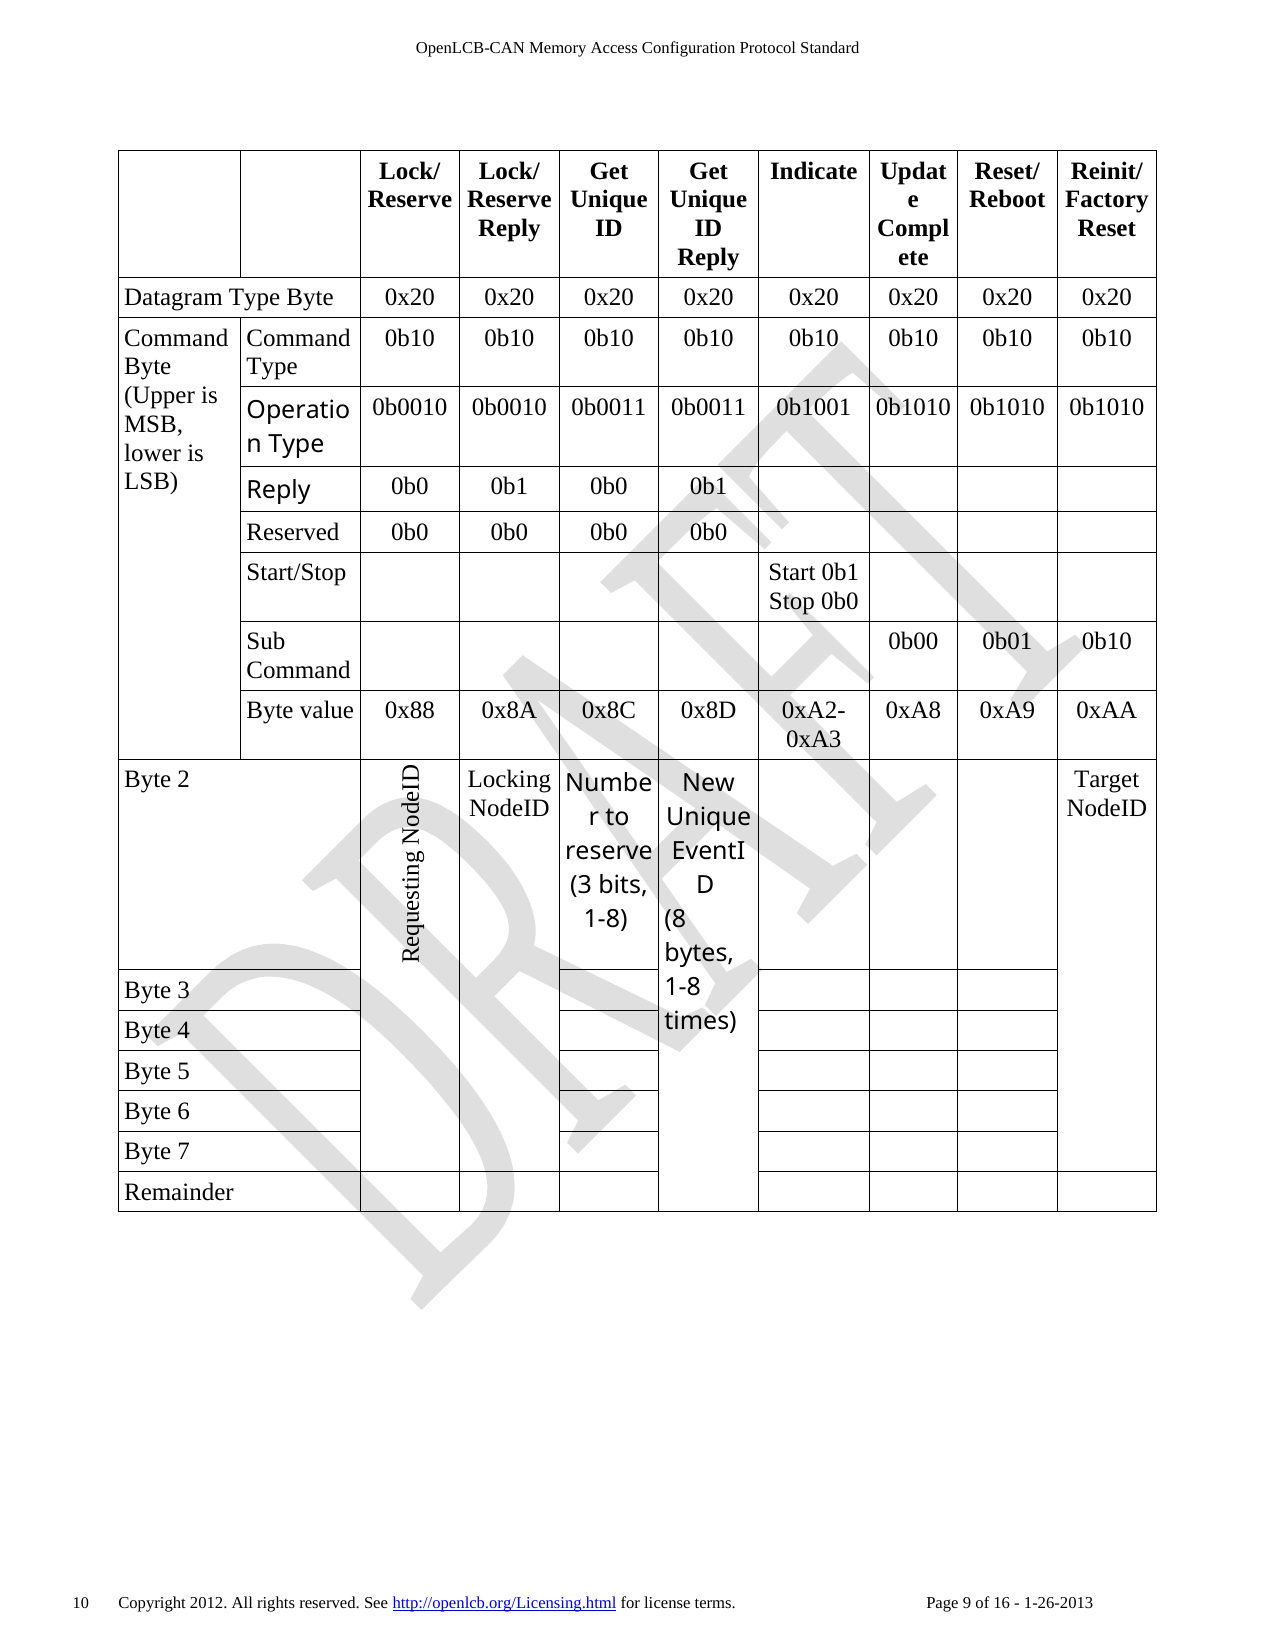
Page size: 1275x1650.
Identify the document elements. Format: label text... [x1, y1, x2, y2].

table_cell [870, 1091, 957, 1131]
table_cell 0b0 [361, 512, 459, 552]
table_cell 0b1010 [870, 387, 957, 466]
table_cell [659, 553, 758, 621]
table_cell [950, 553, 957, 560]
table_cell [958, 553, 1057, 621]
table_cell 0x20 [361, 278, 459, 317]
table_cell [958, 1011, 1057, 1050]
table_cell [759, 1172, 869, 1211]
table_cell [909, 512, 957, 552]
table_cell [870, 817, 876, 833]
table_header Get Unique ID Reply [659, 151, 758, 277]
table_header Lock/ Reserve Reply [460, 151, 559, 277]
table_cell 0b0 [361, 467, 459, 511]
table_cell [759, 1132, 869, 1171]
table_cell [1058, 512, 1156, 552]
table_cell [361, 553, 459, 621]
table_cell [759, 512, 869, 552]
table_cell Locking NodeID [460, 760, 559, 957]
table_cell [560, 622, 658, 690]
table_cell Requesting NodeID [361, 760, 459, 820]
table_cell 0x20 [460, 278, 559, 317]
table_cell 0xA8 [870, 691, 957, 759]
table_header Lock/ Reserve [361, 151, 459, 277]
table_cell 0xA2-0xA3 [759, 706, 812, 759]
table_cell New Unique EventI D (8 bytes, 1-8 times) [663, 825, 758, 971]
table_cell [240, 1051, 360, 1090]
table_cell Start 0b1 Stop 0b0 [759, 553, 869, 621]
table_cell 0xA2-0xA3 [791, 691, 869, 759]
table_cell 0x8C [577, 691, 658, 746]
table_cell Byte 7 [119, 1132, 317, 1171]
table_cell Sub Command [241, 622, 360, 690]
table_cell 0b10 [659, 318, 758, 386]
table_cell [511, 1172, 559, 1211]
table_cell 0x20 [1058, 278, 1156, 317]
table_cell 0b1001 [809, 387, 869, 466]
table_cell [1058, 553, 1156, 621]
table_cell 0b0 [560, 512, 658, 552]
table_cell Requesting NodeID [361, 1018, 459, 1171]
table_cell [958, 1172, 1057, 1211]
table_header Reinit/ Factory Reset [1058, 151, 1156, 277]
table_cell [560, 1104, 577, 1131]
table_cell 0b10 [759, 318, 869, 386]
table_header Reset/ Reboot [958, 151, 1057, 277]
table_header Update Complete [870, 151, 957, 277]
table_cell [587, 970, 658, 1005]
table_cell [870, 970, 957, 1010]
table_cell [1058, 1172, 1156, 1211]
table_cell [759, 1051, 869, 1090]
table_cell [560, 1011, 658, 1050]
table_cell [958, 1132, 1057, 1171]
table_cell Byte 2 [119, 760, 360, 969]
table_header Indicate [759, 151, 869, 277]
table_cell [870, 1011, 957, 1050]
table_cell Command Byte (Upper is MSB, lower is LSB) [119, 318, 240, 759]
table_cell Byte 6 [119, 1091, 277, 1131]
table_cell [870, 516, 906, 552]
table_cell New Unique EventI D (8 bytes, 1-8 times) [659, 784, 694, 843]
table_cell [560, 1132, 658, 1171]
table_cell [870, 760, 957, 969]
table_cell 0b01 [1043, 676, 1057, 690]
table_cell New Unique EventI D (8 bytes, 1-8 times) [679, 760, 758, 814]
table_cell 0b10 [958, 318, 1057, 386]
table_cell [204, 1011, 360, 1050]
table_cell [460, 857, 508, 976]
table_cell [659, 512, 669, 522]
table_cell [460, 553, 559, 621]
table_cell Start/Stop [241, 553, 360, 621]
table_cell Datagram Type Byte [119, 278, 360, 317]
table_cell Byte 3 [119, 970, 211, 1010]
table_cell 0b01 [1019, 622, 1057, 651]
table_header [119, 151, 240, 277]
table_cell [210, 977, 350, 1010]
table_cell [958, 467, 1057, 511]
table_cell [759, 1091, 869, 1131]
table_cell [958, 1091, 1057, 1131]
table_cell [870, 1172, 957, 1211]
table_cell 0x8C [560, 717, 622, 759]
table_cell 0x20 [560, 278, 658, 317]
table_cell [958, 604, 975, 621]
table_cell [820, 622, 869, 671]
table_cell [361, 1172, 459, 1211]
table_cell New Unique EventI D (8 bytes, 1-8 times) [659, 904, 758, 1211]
table_cell [958, 970, 1057, 1010]
table_cell 0xAA [1058, 691, 1156, 759]
table_cell 0x8D [659, 691, 758, 759]
table_cell [659, 622, 743, 690]
table_cell 0b0 [460, 512, 559, 552]
table_cell [460, 622, 559, 690]
table_cell [870, 467, 957, 511]
table_cell [856, 760, 869, 773]
table_cell 0b1010 [1058, 387, 1156, 466]
table_cell 0x20 [958, 278, 1057, 317]
table_cell [659, 606, 674, 621]
table_cell [460, 1172, 487, 1211]
table_cell [870, 1132, 957, 1171]
table_cell [759, 622, 812, 676]
table_cell [496, 972, 559, 1059]
table_cell Byte value [241, 691, 360, 759]
table_cell Byte 4 [119, 1011, 196, 1050]
table_cell 0x20 [759, 278, 869, 317]
table_cell 0b1 [460, 467, 559, 511]
table_cell 0x88 [361, 691, 459, 759]
table_cell [797, 655, 869, 690]
table_cell [602, 1091, 658, 1131]
table_cell 0x20 [870, 278, 957, 317]
table_cell 0b0010 [460, 387, 559, 466]
table_header Get Unique ID [560, 151, 658, 277]
table_cell 0b0 [669, 512, 758, 552]
table_cell 0x20 [659, 278, 758, 317]
table_cell 0b0011 [560, 387, 658, 466]
table_cell [560, 1172, 658, 1211]
table_cell Target NodeID [1058, 760, 1156, 1171]
table_cell 0b00 [870, 622, 957, 690]
table_cell 0b1 [659, 467, 758, 511]
table_cell 0xA9 [958, 691, 1057, 759]
table_cell [958, 1051, 1057, 1090]
table_cell 0b10 [1058, 622, 1156, 690]
table_cell [560, 992, 594, 1010]
table_cell [460, 1004, 559, 1171]
table_cell Reply [241, 467, 360, 511]
table_cell Number to reserve (3 bits, 1-8) [560, 760, 658, 969]
table_cell [591, 1091, 612, 1099]
table_cell [759, 970, 869, 1010]
table_cell [321, 1132, 360, 1171]
table_cell 0b10 [560, 318, 658, 386]
table_cell 0b1010 [958, 387, 1057, 466]
table_cell 0b01 [958, 622, 1026, 690]
table_cell [280, 1091, 360, 1131]
table_cell 0b10 [361, 318, 459, 386]
table_cell Byte 5 [119, 1051, 236, 1090]
table_cell [870, 553, 957, 621]
table_cell Requesting NodeID [361, 828, 459, 959]
table_cell 0b10 [460, 318, 559, 386]
table_cell Command Type [241, 318, 360, 386]
table_cell [759, 1011, 869, 1050]
table_cell [560, 1051, 658, 1090]
table_cell [718, 622, 758, 662]
table_cell Remainder [119, 1172, 357, 1211]
table_cell [560, 553, 658, 621]
table_cell Reserved [241, 512, 360, 552]
table_cell [759, 467, 865, 511]
table_cell [1058, 467, 1156, 511]
table_cell 0b0 [560, 467, 658, 511]
table_header [241, 151, 360, 277]
table_cell 0b0010 [361, 387, 459, 466]
table_cell Requesting NodeID [361, 905, 459, 1069]
table_cell [958, 760, 1057, 969]
table_cell [361, 622, 459, 690]
table_cell [759, 760, 869, 969]
table_cell 0b1001 [759, 387, 794, 422]
table_cell 0b1001 [759, 432, 820, 466]
table_cell [958, 512, 1057, 552]
table_cell 0b0011 [659, 387, 758, 466]
table_cell 0b10 [870, 318, 957, 386]
table_cell 0x8A [460, 691, 559, 759]
table_cell Operation Type [241, 387, 360, 466]
table_cell 0b10 [1058, 318, 1156, 386]
table_cell [870, 1051, 957, 1090]
